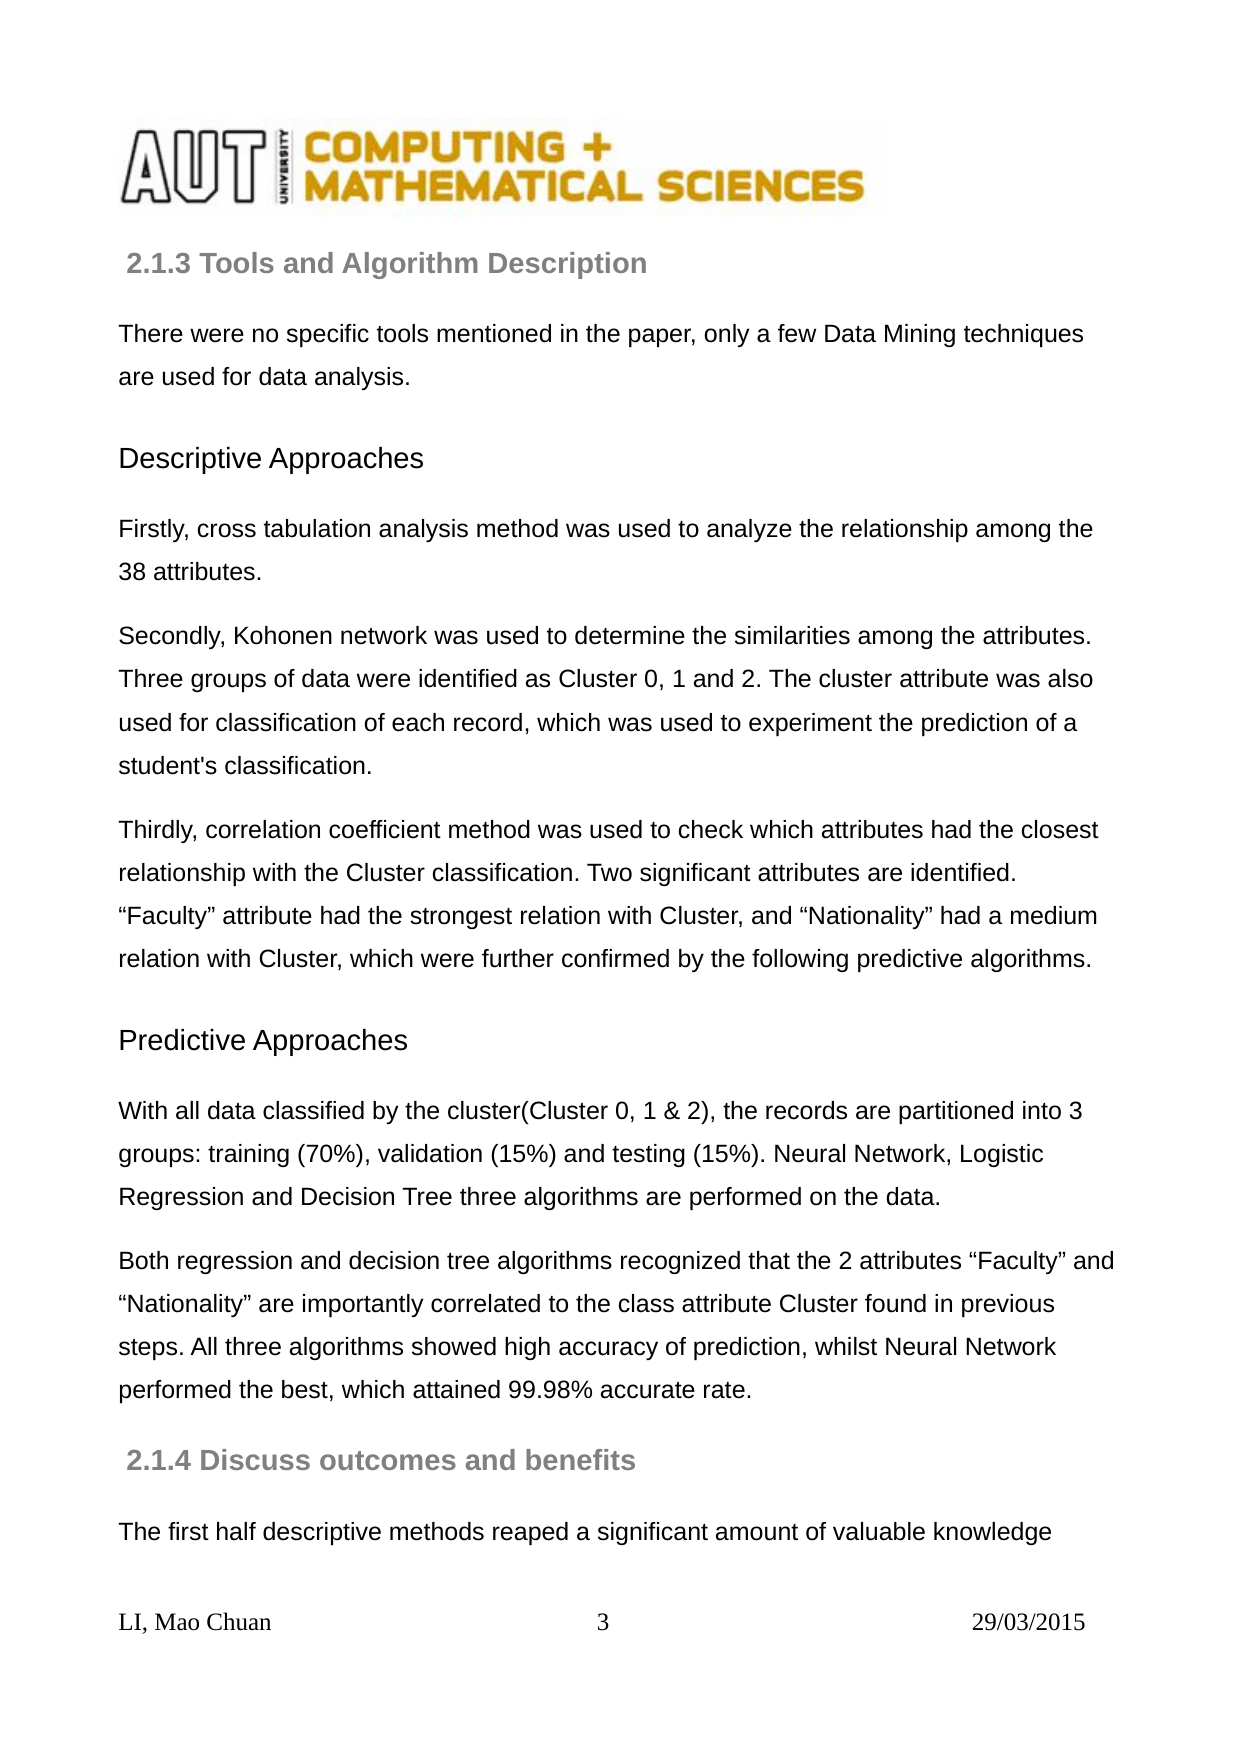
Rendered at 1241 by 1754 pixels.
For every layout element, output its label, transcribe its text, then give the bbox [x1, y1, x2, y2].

text Firstly, cross tabulation analysis method was used to analyze the relationship among the 38 attributes. [118, 514, 1122, 586]
text The first half descriptive methods reaped a significant amount of valuable knowledge [118, 1517, 1122, 1545]
subtitle Tools and Algorithm Description [118, 246, 1122, 279]
text With all data classified by the cluster(Cluster 0, 1 & 2), the records are partitioned into 3 groups: training (70%), validation (15%) and testing (15%). Neural Network, Logistic Regression and Decision Tree three algorithms are performed on the data. [118, 1096, 1122, 1211]
subtitle Discuss outcomes and benefits [118, 1443, 1122, 1477]
subtitle Descriptive Approaches [118, 441, 1122, 474]
picture [118, 118, 883, 217]
text There were no specific tools mentioned in the paper, only a few Data Mining techniques are used for data analysis. [118, 319, 1122, 391]
text Thirdly, correlation coefficient method was used to check which attributes had the closest relationship with the Cluster classification. Two significant attributes are identified. “Faculty” attribute had the strongest relation with Cluster, and “Nationality” had a medium relation with Cluster, which were further confirmed by the following predictive algorithms. [118, 814, 1122, 973]
text Both regression and decision tree algorithms recognized that the 2 attributes “Faculty” and “Nationality” are importantly correlated to the class attribute Cluster found in previous steps. All three algorithms showed high accuracy of prediction, whilst Neural Network performed the best, which attained 99.98% accurate rate. [118, 1246, 1122, 1404]
text Secondly, Kohonen network was used to determine the similarities among the attributes. Three groups of data were identified as Cluster 0, 1 and 2. The cluster attribute was also used for classification of each record, which was used to experiment the prediction of a student's classification. [118, 621, 1122, 779]
subtitle Predictive Approaches [118, 1022, 1122, 1056]
